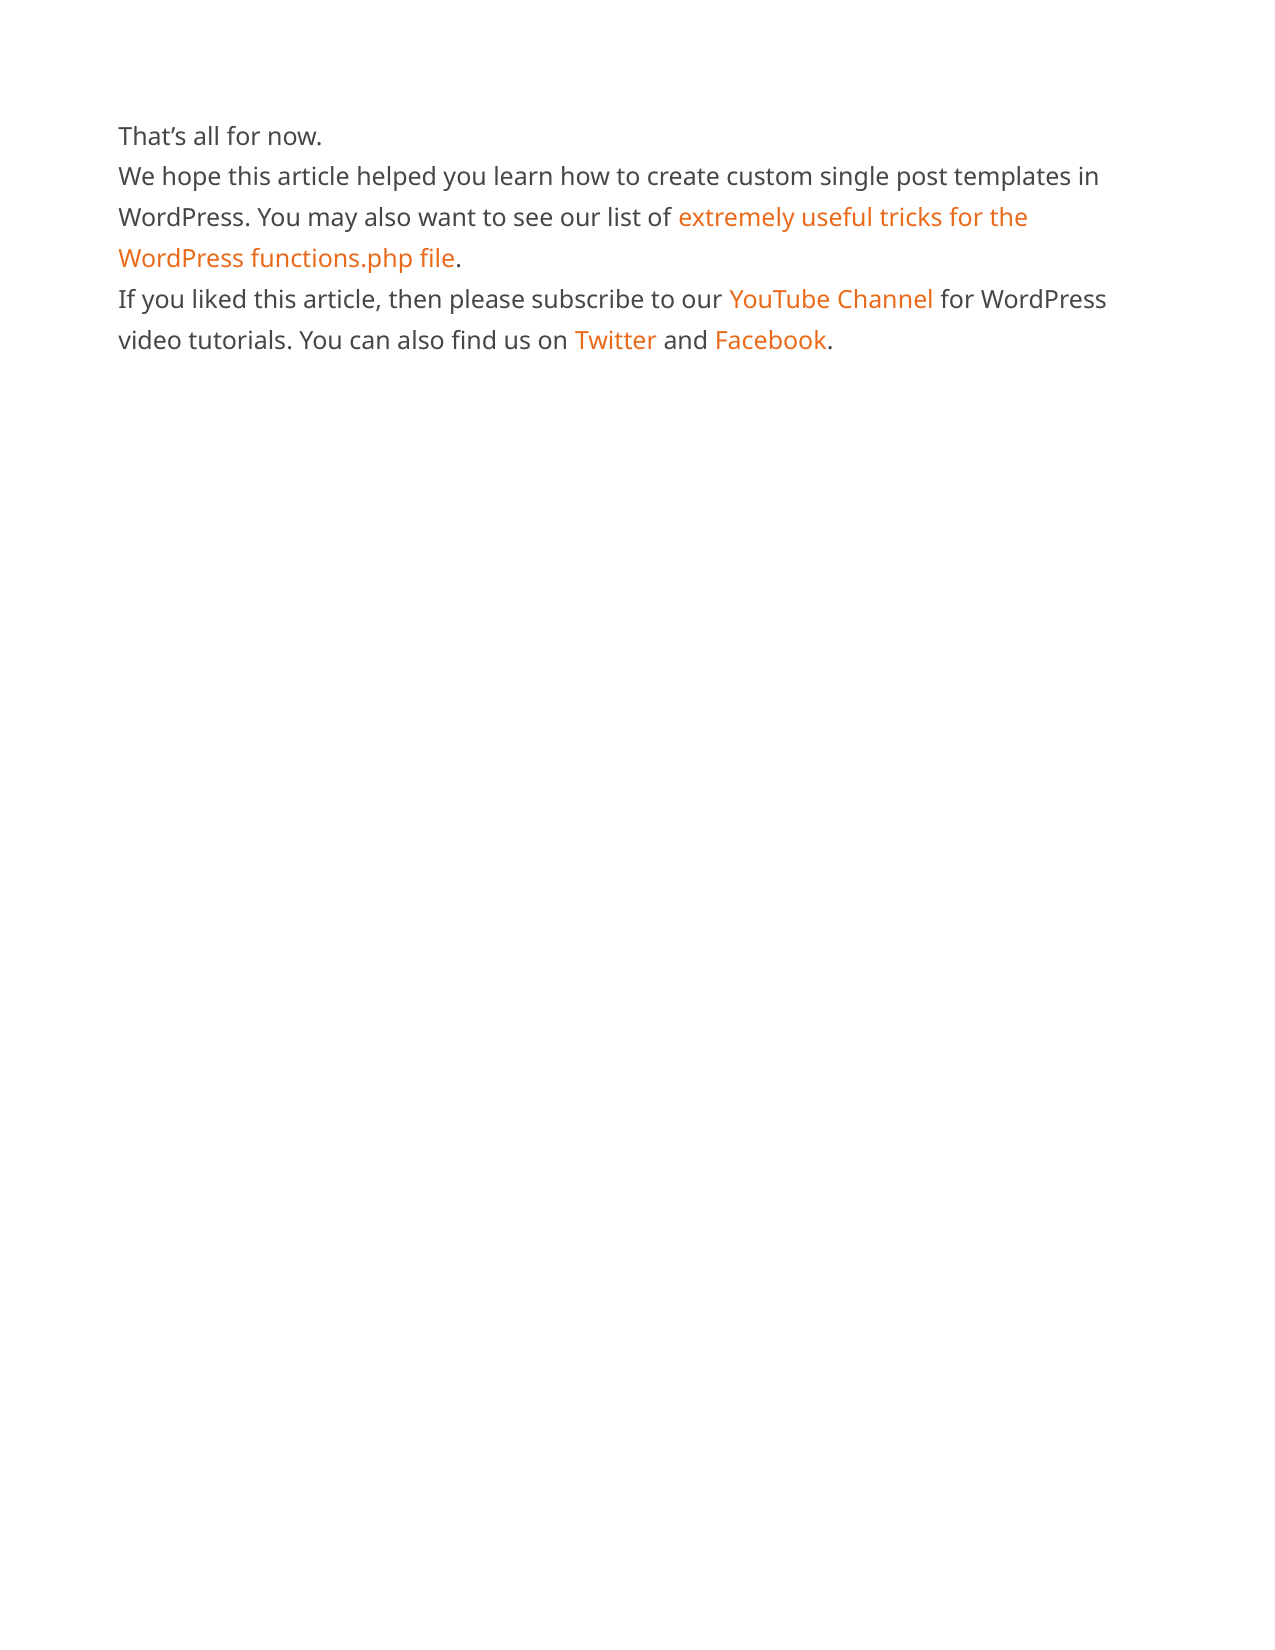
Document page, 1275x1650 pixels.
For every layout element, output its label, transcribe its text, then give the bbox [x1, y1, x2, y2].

text That’s all for now. [118, 118, 1157, 152]
text We hope this article helped you learn how to create custom single post templates in WordPress. You may also want to see our list of extremely useful tricks for the WordPress functions.php file. [118, 159, 1157, 275]
text If you liked this article, then please subscribe to our YouTube Channel for WordPress video tutorials. You can also find us on Twitter and Facebook. [118, 281, 1157, 356]
